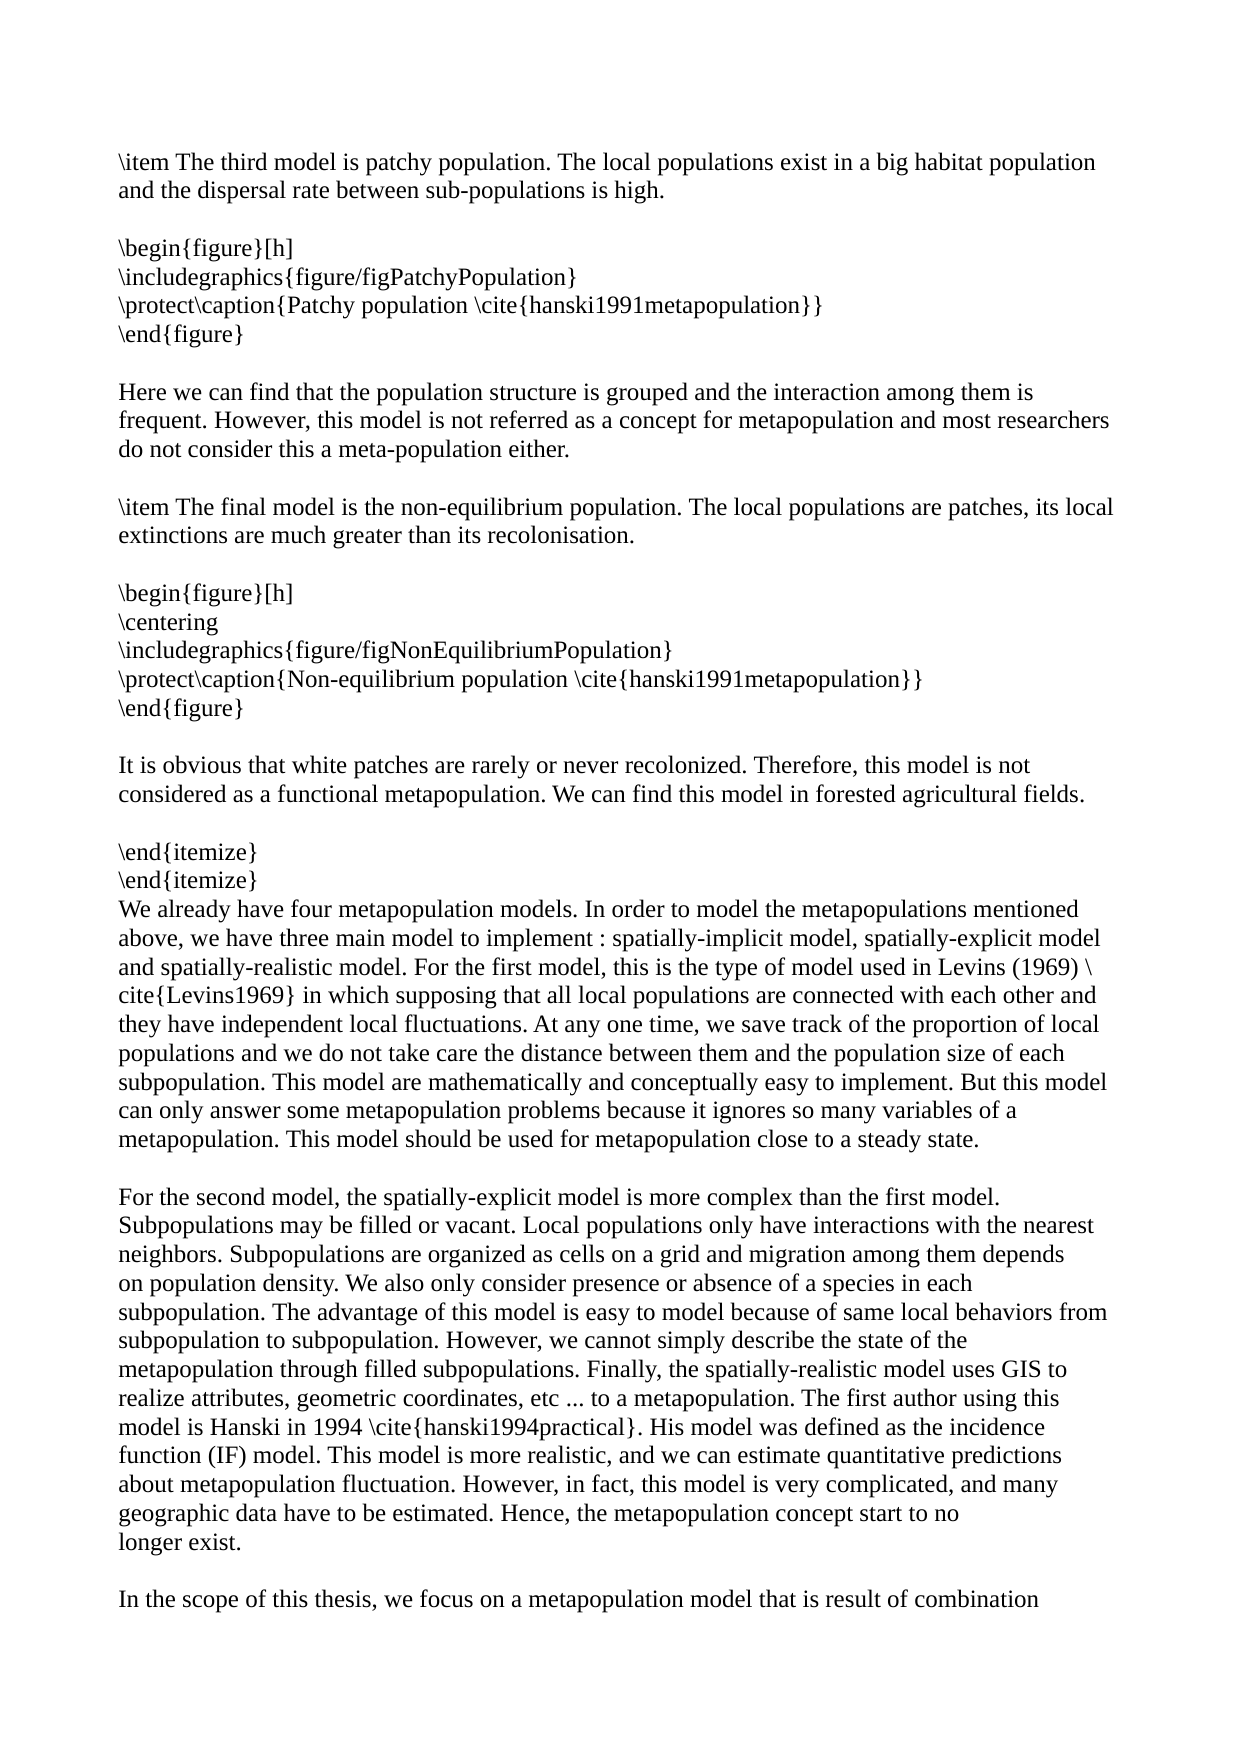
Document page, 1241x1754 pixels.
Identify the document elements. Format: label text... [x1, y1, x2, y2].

text \item The final model is the non-equilibrium population. The local populations are patches, its local extinctions are much greater than its recolonisation. [118, 492, 1122, 549]
text For the second model, the spatially-explicit model is more complex than the first model. Subpopulations may be filled or vacant. Local populations only have interactions with the nearest neighbors. Subpopulations are organized as cells on a grid and migration among them depends [118, 1182, 1122, 1268]
text on population density. We also only consider presence or absence of a species in each subpopulation. The advantage of this model is easy to model because of same local behaviors from subpopulation to subpopulation. However, we cannot simply describe the state of the metapopulation through filled subpopulations. Finally, the spatially-realistic model uses GIS to realize attributes, geometric coordinates, etc ... to a metapopulation. The first author using this model is Hanski in 1994 \cite{hanski1994practical}. His model was defined as the incidence [118, 1268, 1122, 1441]
text \end{itemize} [118, 866, 1122, 894]
text \protect\caption{Non-equilibrium population \cite{hanski1991metapopulation}} [118, 664, 1122, 693]
text \item The third model is patchy population. The local populations exist in a big habitat population and the dispersal rate between sub-populations is high. [118, 147, 1122, 204]
text In the scope of this thesis, we focus on a metapopulation model that is result of combination [118, 1584, 1122, 1613]
text \includegraphics{figure/figPatchyPopulation} [118, 262, 1122, 291]
text It is obvious that white patches are rarely or never recolonized. Therefore, this model is not considered as a functional metapopulation. We can find this model in forested agricultural fields. [118, 751, 1122, 808]
text function (IF) model. This model is more realistic, and we can estimate quantitative predictions about metapopulation fluctuation. However, in fact, this model is very complicated, and many geographic data have to be estimated. Hence, the metapopulation concept start to no [118, 1441, 1122, 1527]
text \end{figure} [118, 319, 1122, 348]
text \end{itemize} [118, 837, 1122, 866]
text \protect\caption{Patchy population \cite{hanski1991metapopulation}} [118, 291, 1122, 319]
text \includegraphics{figure/figNonEquilibriumPopulation} [118, 636, 1122, 664]
text We already have four metapopulation models. In order to model the metapopulations mentioned above, we have three main model to implement : spatially-implicit model, spatially-explicit model and spatially-realistic model. For the first model, this is the type of model used in Levins (1969) \cite{Levins1969} in which supposing that all local populations are connected with each other and they have independent local fluctuations. At any one time, we save track of the proportion of local populations and we do not take care the distance between them and the population size of each subpopulation. This model are mathematically and conceptually easy to implement. But this model can only answer some metapopulation problems because it ignores so many variables of a metapopulation. This model should be used for metapopulation close to a steady state. [118, 894, 1122, 1153]
text \centering [118, 607, 1122, 636]
text \begin{figure}[h] [118, 233, 1122, 262]
text longer exist. [118, 1527, 1122, 1556]
text Here we can find that the population structure is grouped and the interaction among them is frequent. However, this model is not referred as a concept for metapopulation and most researchers do not consider this a meta-population either. [118, 377, 1122, 463]
text \begin{figure}[h] [118, 578, 1122, 607]
text \end{figure} [118, 693, 1122, 722]
